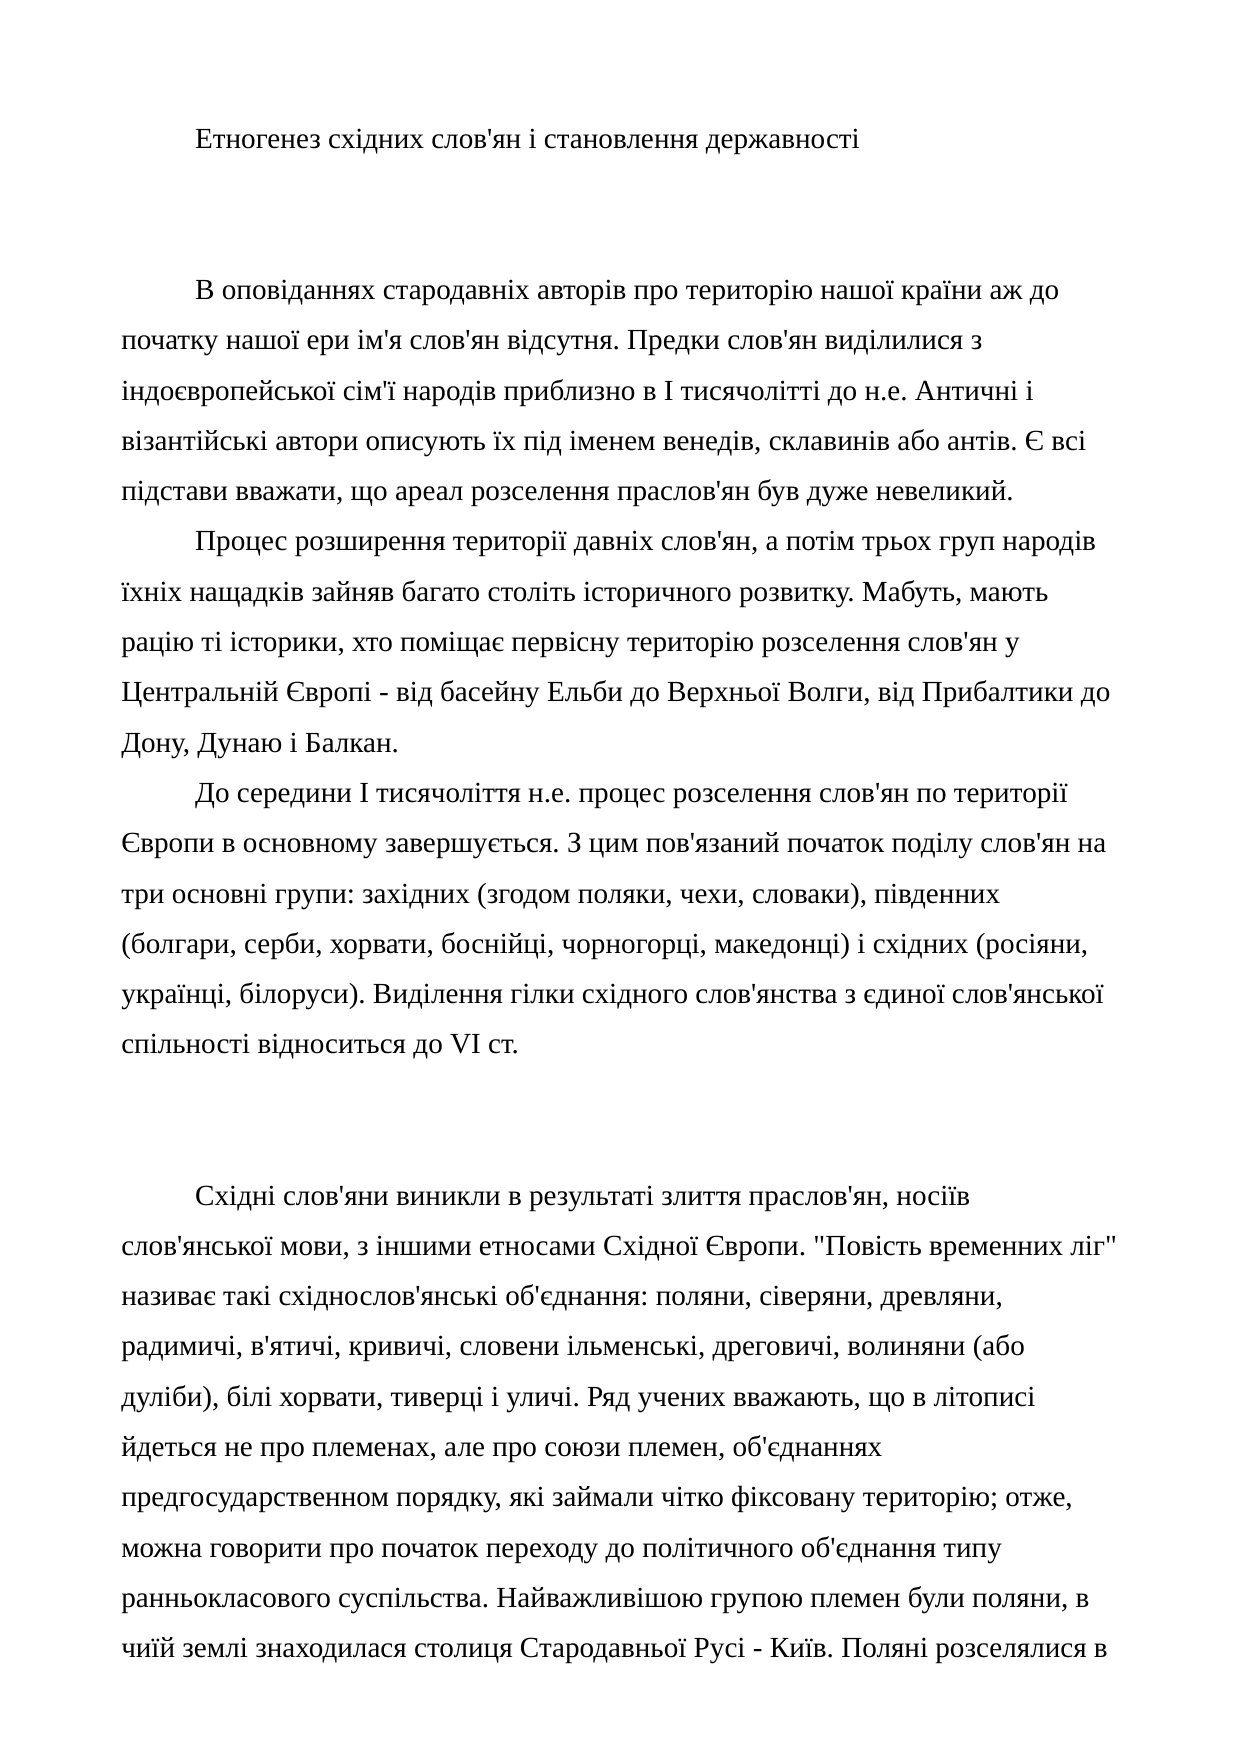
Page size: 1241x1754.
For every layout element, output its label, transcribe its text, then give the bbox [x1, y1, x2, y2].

table_header Етногенез східних слов'ян і становлення державності В оповіданнях стародавніх авторів про територію нашої країни аж до початку нашої ери ім'я слов'ян відсутня. Предки слов'ян виділилися з індоєвропейської сім'ї народів приблизно в I тисячолітті до н.е. Античні і візантійські автори описують їх під іменем венедів, склавинів або антів. Є всі підстави вважати, що ареал розселення праслов'ян був дуже невеликий. Процес розширення території давніх слов'ян, а потім трьох груп народів їхніх нащадків зайняв багато століть історичного розвитку. Мабуть, мають рацію ті історики, хто поміщає первісну територію розселення слов'ян у Центральній Європі - від басейну Ельби до Верхньої Волги, від Прибалтики до Дону, Дунаю і Балкан. До середини I тисячоліття н.е. процес розселення слов'ян по території Європи в основному завершується. З цим пов'язаний початок поділу слов'ян на три основні групи: західних (згодом поляки, чехи, словаки), південних (болгари, серби, хорвати, боснійці, чорногорці, македонці) і східних (росіяни, українці, білоруси). Виділення гілки східного слов'янства з єдиної слов'янської спільності відноситься до VI ст. Східні слов'яни виникли в результаті злиття праслов'ян, носіїв слов'янської мови, з іншими етносами Східної Європи. "Повість временних ліг" називає такі східнослов'янські об'єднання: поляни, сіверяни, древляни, радимичі, в'ятичі, кривичі, словени ільменські, дреговичі, волиняни (або дуліби), білі хорвати, тиверці і уличі. Ряд учених вважають, що в літописі йдеться не про племенах, але про союзи племен, об'єднаннях предгосударственном порядку, які займали чітко фіксовану територію; отже, можна говорити про початок переходу до політичного об'єднання типу ранньокласового суспільства. Найважливішою групою племен були поляни, в чиїй землі знаходилася столиця Стародавньої Русі - Київ. Поляні розселялися в Середньому Подніпров'ї північніше притоки Дніпра річки Рось, що, зокрема, дало підставу багатьом історикам пов'язувати походження назви "Русь" саме з нею. Але в даний час більшість фахівців схиляється до того, що слово "русь" має скандинавський корінь. Назви східнослов'янських племен мали або географічну етимологію, пов'язану з характером займаної території (поляни, древляни, сіверяни), або патронімічного, по імені легендарних предків (наприклад, радимичі із Радима). Поселення слов'ян групувалися в свого роду гнізда з трьох-чотирьох селищ, а кілька селищ складали громаду - вервь. Головним заняттям східних слов'ян було землеробство разом із розвиненим скотарством і різного роду промислами (бортництво, полювання, рибальство). На півночі промисли мали більше значення, тим більше що у зовнішній торгівлі з Сходом і Візантією особливу роль грав експорт хутра. І якщо на півночі землеробство було в основному підсічно-вогневим і малоприбутковим, то на півдні, в лісостепу, умови для землеробства (яке тут було перелоговому) виявлялися досить сприятливі. В якості шляхів сполучення найчастіше використовувалися річки Волга, Дніпро, Дон і т.д., які мали міжнародне значення. Провідну роль в транзитній торгівлі через Східну Європу в VIII-IX ст. грав Волзький шлях по Волзі і Каспію. Але вже з IX ст. все більшого значення набуває "шлях із варягів у греки", що пов'язував північ Європи з Чорним морем і робила східних слов'ян як би сполучною ланкою в торгівлі між азіатським, грецькою та європейським світом. Таким чином, східні слов'яни довгий час займали важливе географічне положення - аж до початку хрестових походів в XI-XII ст., Коли переміщення світових торговельних шляхів створило новий, більш прямий шлях повідомлення Західної Європи з Азією. Цей шлях вів тепер мимо Києва, через східне узбережжя Середземного моря, а головну роль починають грати італійські торгові міста, особливо Венеція і Генуя, які засновують на Сході свої факторії. Саме наприкінці VIII-IX ст. почалася так звана епоха вікінгів, коли внаслідок надлишку населення в бідних скандинавських країнах людський потік хлинув з них на захід і схід. На сході вікінги, нормани (або, як їх називали, русь, а потім варяги) зіткнулися з місцевим населенням, які перебували на тому ж рівні цивілізації. Походження терміна "Русь", як було сказано, багато істориків пов'язують з вихідцями з півночі, зі Скандинавії, тобто початкові руси (VIII-IX ст.) були скандинавами, які потім встановили зв'язки зі слов'янськими землями, у тому числі укладали союзи з місцевим населенням, особливо на півночі. Норманнские вікінги не обмежувалися спустошливими набігами на прибережні європейські країни, не відмовляючись і від торговельних операцій там, де вони представлялися більш вигідними, ніж військові. Їх приваблювала багата багатолюдна столиця Візантійської імперії Константинополь (Царгород), куди вони йшли по великому водному шляху "з варяг і греки". На цьому шляху розташовувався ряд російських торгових міст, з яких головними були Новгород північ і Київ на півдні. До моменту появи варягів на Русі, очевидно, не пізніше VIII ст., У східних слов'ян виникли свої князювання, попередники державності, що стала результатом майнової нерівності і соціального розшарування. У той же час у Східній Європі IX ст. на чолі деяких князівств стояли "покликані" варязькі князі. Освіта Давньоруської держави прийнято пов'язувати з двома датами - 862 і 882 м "Повість временних літ" повідомляє, що до покликання Рюрика варяги в північній Русі панували над слов'янами і брали з них данину. У 862 р варягів прогнали, але незабаром через що почалися міжусобиць закликали Рюрика. Таким чином, в літописному тексті мова йде не про створення держави на Русі, а про появу варязької династії в Новгородській землі. Далі якісь Аскольд і Дір, з літопису - бояри Рюрика, панувати на півночі в землі ільменських словен, вирушили в похід на Київ і утвердилися там. Аскольд і Дір звільнили полян від данини хозарам. Рюрик помер, залишивши після себе малолітнього сина Ігоря, замість якого став правити родич князя Олег (879-912). Це дозволяє припустити, що в той час спадкування не йшла від батька до сина, а переходило до старшого в роду. Такий порядок престолонаслідування правлячої варязької династії відбивав погляд на державу як на колективну родову власність князів-завойовників. У своєму поході на південь Олег закріпився в землях уздовж "шляху з варяг у греки", досяг Києва, де вбив Аскольда і Діра, і став правити там з 882 г. Потім він підпорядкував найближчих сусідів полян - древлян і сіверян. Поступово Олег підпорядкував всі землі на "шляху з варяг у греки". Під час свого знаменитого походу на Візантію Олегу вдалося створити загрозу захоплення її столиці - Константинополя і встановити мир з греками. Результатом походу був висновок в 911 р вигідного для Русі мирного договору, згідно з яким росіяни, які приїжджають до Візантії з метою торгівлі, отримували привілейоване становище і могли безмитно торгувати в Царгороді. Тексти договору були складені російською та грецькою мовами й містили згадки "закону українця" - внутрішніх правових норм давньоруської держави. Оскільки в літописі положення договору наводяться в двох місцях, під 907 і 911 рр., Ряд дослідників вважають, що договорів було два, але є думка, що в літописі текст просто розбитий на частини. Князювання Олега, прозваного Віщим, за своїм значенням було рубіжним: саме з 80-х рр. IX ст. можна говорити про існування Давньоруської держави, держави Рюриковичів в результаті об'єднання двох політичних центрів східних слов'ян: південного (Київ) і північного (Новгород). Це було своєрідне політичне об'єднання. На відміну від "варварських" держав Західної Європи, які успадкували багато державних і правові традиції античності, Східна Європа не мала таких традицій. Цим можна пояснити порівняно повільні темпи визрівання державних інститутів, їх своєрідність. Олег і його найближче оточення були варягами, але на півдні швидко "ославянились", хоча термін "руси" і в першій половині X ст. вживався лише стосовно княжій дружині. У той же час об'єднання слов'янських племен навколо центру землі полян Києва, що став етнічним і політичним ядром Русі, визначило надалі характерні риси майбутнього держави, а поняття "Русь, Руська земля" поширилося на інші східнослов'янські землі. Раннє Київська держава з політичної точки зору представляло собою об'єднання князівств і підлеглих великому князю територій, а в соціально-економічному плані було сукупністю територіальних громад з елементами родових відносин. Чи не головною завданням перших руських князів була організація полюддя - щорічного загальнодержавного заходи щодо збору данини з підлеглого населення. Данина збиралася з селянського двору ("диму"). Полюддя служили консолідації східнослов'янських земель під владою Києва у встановлених межах і з єдиною системою податків на користь київського князя, що спирався на силу дружини і місцеву знать. Стимулюючи відчуження додаткового продукту, полюддя прискорювало поступовий перехід до феодальних відносин. Спадкоємцем Олега став Ігор (912-945), якого літопис називає сином Рюрика. У цей час у росіян кордонів з'явилися печеніги - кочовий тюркський народ, що проривається через Хазарію в Причорноморські степи. У 915 р Ігор уклав з печенігами мир. Печеніги откочевали до Дунаю, але незабаром Русі довелося воювати з ними. Князь зробив дві доходу на Візантію, які закінчилися укладенням мирного договору з греками в 945 р З князюванням Ігоря пов'язані події, укрепившие давньоруську державність. У 945 р Ігор за наполяганням дружини, що повернулася з полюддя, знову відправився в землю древлян, щоб вимагати данину понад установлений по ряду (договору). Обурені древляни напали на князя, вбили його і перебили його супутників. Вдова князя Ольга, стала регентшею при малолітньому синові Святославові, жорстоко помстилася вбивцям чоловіка, розправилася з послами древлян і обложила їхню столицю Іскоростень. Місто було взято, але Ользі довелося провести важливу адміністративну реформу, упорядкувавши збір податків. Архаїчна система полюддя була замінена систематичної сплатою данини, яка збиралася у встановленому розмірі (уроки) і в спеціально відведених місцях (погостах) призначеними з цією метою збирачами податків (тиунами). Важливою подією стало хрещення Ольги в 955 р в Константинополі, де вона взяла ім'я Олена на честь імператриці, хрести Візантію. Літопис зберіг колоритний розповідь про хрещення Ольги: вона звернулася до імператора Костянтина з проханням стати її хрещеним батьком: "Аз Пагана є", тобто язичниця. Убитий її красою, Костянтин зробив княгині пропозицію про шлюб: "хощю пояти тя в дружини", але отримав відмову: "Како хочеш мя пояти, охрестивши мя сам і нарік мя дщерью?". За православним каноном хрещений батько не міг одружитися на своїй хрещениці, і Костянтин змушений був визнати: "Пере клюкала (перехитрила) ти мене, премудра Ольга!". Повернувшись на Русь, Ольга припинила походи на Візантію. Вона розраховувала своїм прикладом вплинути на Святослава і київську знати, з тим щоб вони прийняли християнство і воно утвердилося як державну релігію. Але цього не сталося: як Святослав, так і його дружина залишалися верпів язичництва. У 964 р Святослав (964-972) відсторонив матір від влади і змінив курс зовнішньої політики, відновивши походи на Візантію. Більше уваги він приділяв не внутрішнім, а зовнішнім справах. Літописи зберегли свідоцтва про його славні походи, створили образ безстрашного князя-воїна, який розбив волзьких булгар і кочові орди печенігів. Його звернення до дружини "мертві бо сорому не ймуть" стало знаменитим висловом. Святослав завдав вирішального удару по Хазарському каганату, розгромив його головні міста і захопив столицю Атіль. Це призвело до утворення з російських поселень Тмутараканського князівства на Таманському півострові (Східне Приазов'я). Святославу вдалося підпорядкувати своїй владі ще одну східнослов'янську племінну групу - в'ятичів, які доти платили данину хозарам. За домовленістю з візантійським імператором він виступив проти Дунайської Болгарії і здобув перемогу, а потім повів боротьбу з Візантією за Балканський півострів. Однак ця боротьба закінчилася невдало: з великими труднощами Святославу вдалося піти на Русь, підписавши договір з Візантією 971 р, за яким він втрачав все позиції, завойовані на Балканах. На шляху додому Святослав зі своїм військом потрапив у засідку у дніпровських порогів і був убитий печенігами. Бажаючи, щоб слава поверженого князя перейшла до нього, печенізький хан Куря наказав зробити з черепа Святослава для своїх бенкетів чашу, ковані золотом. У 980 р правителем давньоруської держави став один з синів Святослава, Володимир (980-1015). Прийшовши до влади, він повинен був зробити вибір між старими язичницькими кланами, які орієнтувалися на варягів і ідеали "військової демократії", і київської знаттю, яка зрозуміла необхідність реформ, здатних долучити тодішню Русь до цивілізованого світу. Однак час таких реформ ще не настав. Спочатку Володимир пішов на поступки тим, хто допоміг йому утвердитися на великокнязівському престолі - північним (насамперед, новгородським) язичницьким кланам. У 980 р він зробив спробу створення пантеону (єдиної системи) язичницьких богів і зміцнити Давньоруська держава на основі релігії багатобожжя. Шановані в різних землях божества і культи були зібрані воєдино і склали офіційну ієрархію язичницьких вірувань. Покровителем великокнязівської влади й київської дружини був визнаний грізний бог війни Перун, відомий у балтських народів як Перкун. Велес, іменувався "скотьим" богом (від терміну "худобу" - гроші), протегував торгівлі. У пантеон увійшли божества південного (іранського) походження Хорі (бог сонця), Семаргл (священний птах, функції якої не цілком ясні), слов'янські Стрибог (покровитель вітру), Дажбог (також пов'язаний з сонцем), Мокош (жіноче божество, покровителька жіночих занять ). З Візантією Володимир вів жваве і вигідну торгівлю, але змагався за вплив у Північному Причорномор'ї. Візантійськими форпостами були Херсонес та інші грецькі міста в Криму. Російський вплив поширювалося через Тмутараканське князівство, до якого Володимир приєднав східну частину Кримського півострова. Оборона Русі від печенігів стала його найважливішим завданням. На півдні Русі Володимир почав будівництво фортець по притоках Дніпра Десні, Суді та інших річках і створив три лінії земляних укріплень з містами і засіками на кордоні з Диким полем. У їх числі виник один з найважливіших центрів Київської Русі - Переяславль, який брав на себе напади степових кочівників. Створення першого держави східних слов'ян відкрило новий, середньовічний період в історії народів Східної Європи, який змінив первісний. [118, 118, 1122, 1636]
